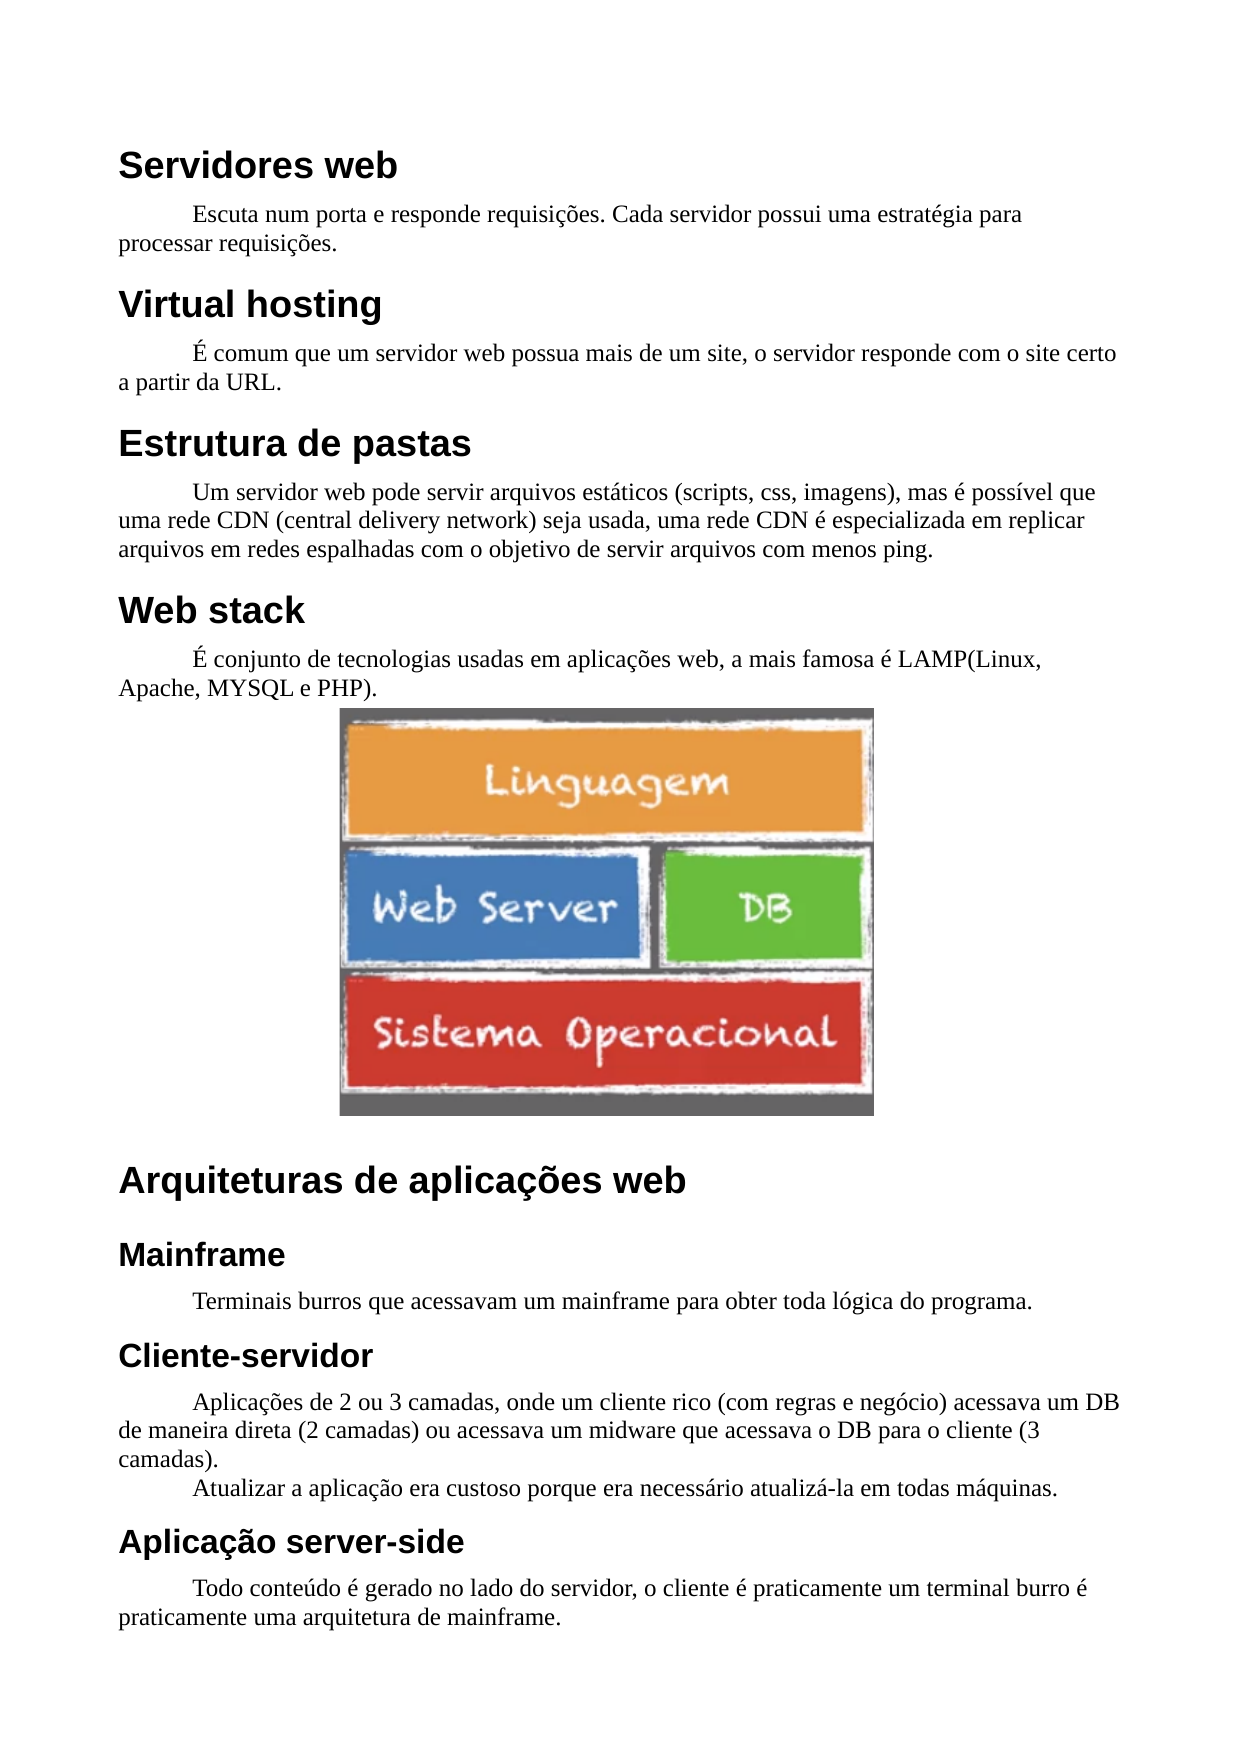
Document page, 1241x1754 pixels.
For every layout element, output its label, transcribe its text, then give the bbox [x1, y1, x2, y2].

text Terminais burros que acessavam um mainframe para obter toda lógica do programa. [118, 1286, 1122, 1314]
subtitle Arquiteturas de aplicações web [118, 1158, 1122, 1201]
subtitle Web stack [118, 588, 1122, 631]
subtitle Estrutura de pastas [118, 420, 1122, 464]
text Escuta num porta e responde requisições. Cada servidor possui uma estratégia para processar requisições. [118, 199, 1122, 257]
subtitle Aplicação server-side [118, 1522, 1122, 1561]
subtitle Mainframe [118, 1235, 1122, 1273]
text É comum que um servidor web possua mais de um site, o servidor responde com o site certo a partir da URL. [118, 338, 1122, 395]
text É conjunto de tecnologias usadas em aplicações web, a mais famosa é LAMP(Linux, Apache, MYSQL e PHP). [118, 644, 1122, 701]
text Atualizar a aplicação era custoso porque era necessário atualizá-la em todas máquinas. [118, 1473, 1122, 1502]
subtitle Virtual hosting [118, 282, 1122, 325]
subtitle Servidores web [118, 143, 1122, 187]
picture [339, 708, 874, 1116]
text Aplicações de 2 ou 3 camadas, onde um cliente rico (com regras e negócio) acessava um DB de maneira direta (2 camadas) ou acessava um midware que acessava o DB para o cliente (3 camadas). [118, 1387, 1122, 1473]
text Todo conteúdo é gerado no lado do servidor, o cliente é praticamente um terminal burro é praticamente uma arquitetura de mainframe. [118, 1573, 1122, 1631]
text Um servidor web pode servir arquivos estáticos (scripts, css, imagens), mas é possível que uma rede CDN (central delivery network) seja usada, uma rede CDN é especializada em replicar arquivos em redes espalhadas com o objetivo de servir arquivos com menos ping. [118, 477, 1122, 563]
subtitle Cliente-servidor [118, 1335, 1122, 1374]
